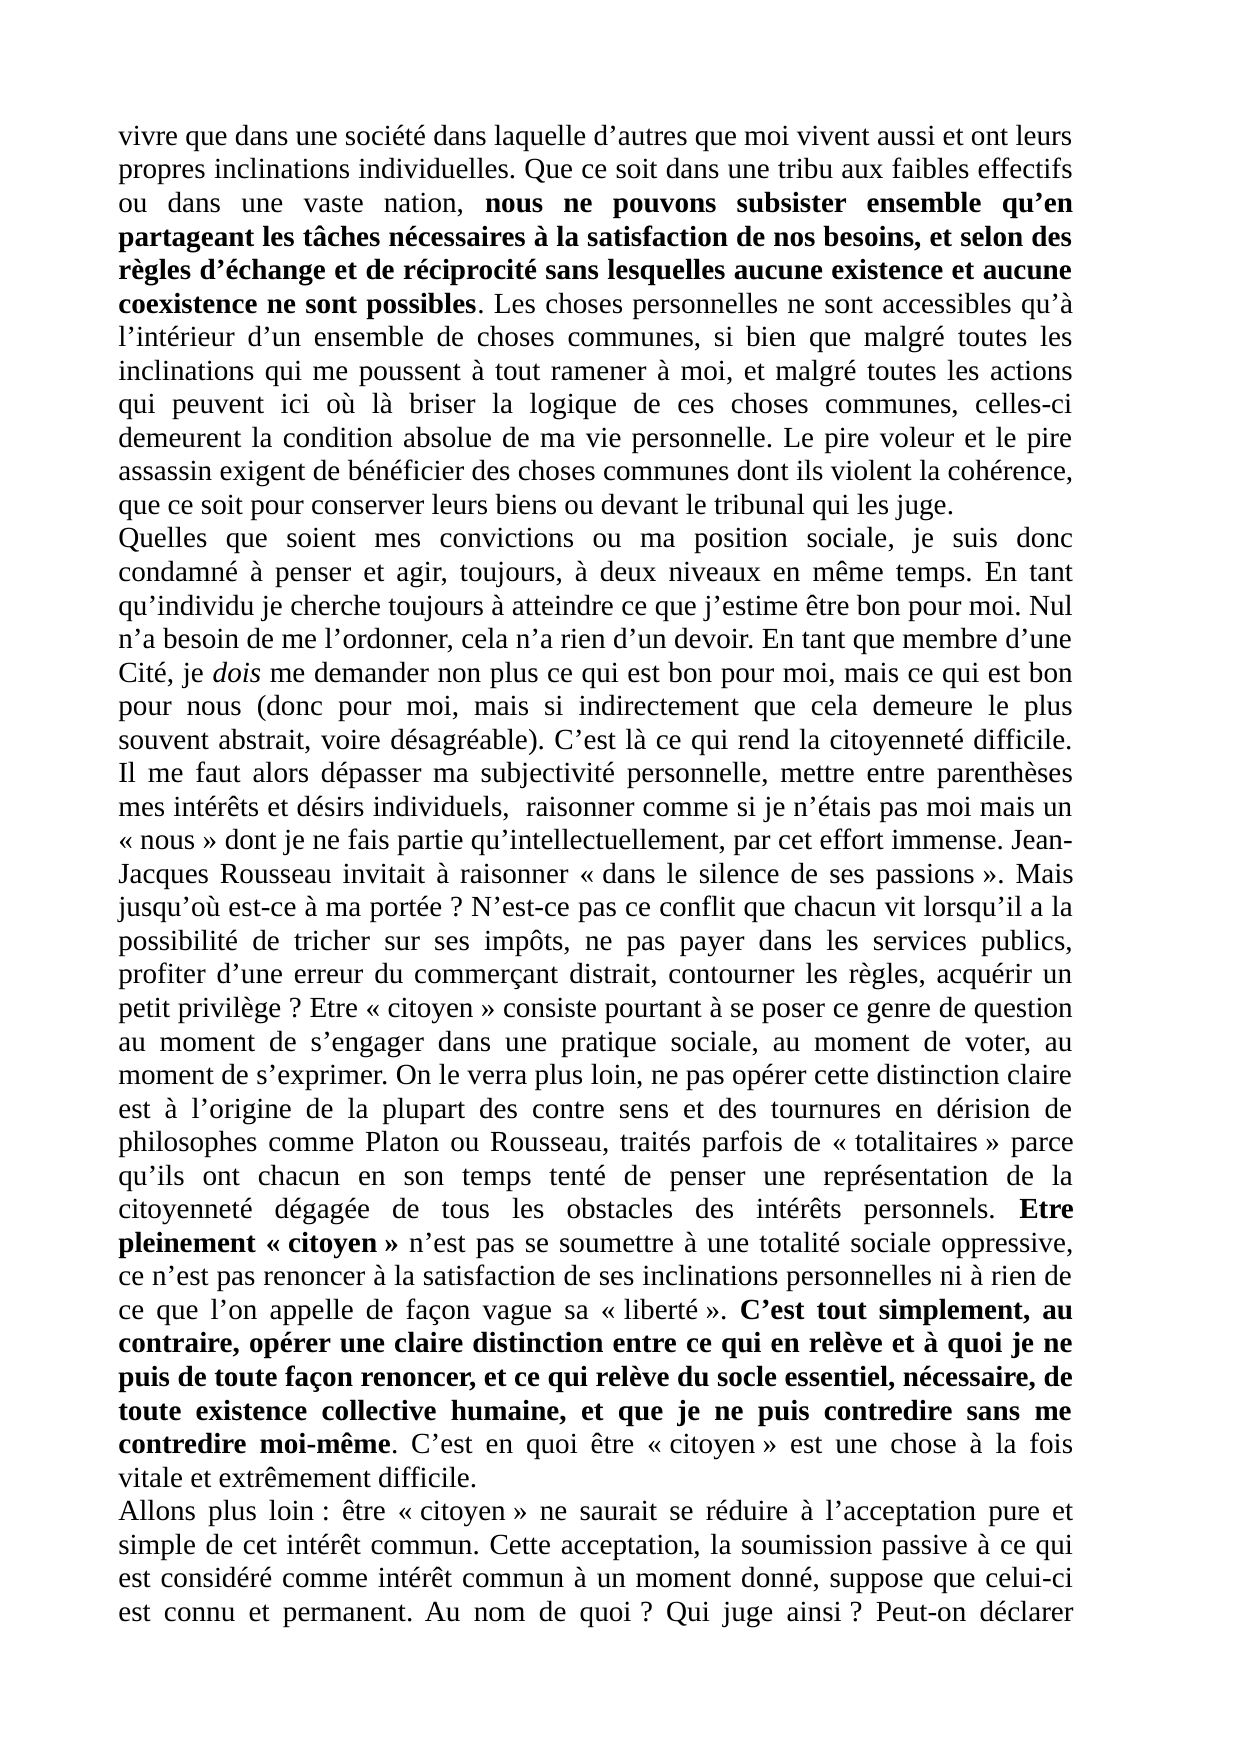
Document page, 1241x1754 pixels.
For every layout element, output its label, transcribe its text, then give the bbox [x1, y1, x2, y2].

text Quelles que soient mes convictions ou ma position sociale, je suis donc condamné à penser et agir, toujours, à deux niveaux en même temps. En tant qu’individu je cherche toujours à atteindre ce que j’estime être bon pour moi. Nul n’a besoin de me l’ordonner, cela n’a rien d’un devoir. En tant que membre d’une Cité, je dois me demander non plus ce qui est bon pour moi, mais ce qui est bon pour nous (donc pour moi, mais si indirectement que cela demeure le plus souvent abstrait, voire désagréable). C’est là ce qui rend la citoyenneté difficile. Il me faut alors dépasser ma subjectivité personnelle, mettre entre parenthèses mes intérêts et désirs individuels, raisonner comme si je n’étais pas moi mais un « nous » dont je ne fais partie qu’intellectuellement, par cet effort immense. Jean-Jacques Rousseau invitait à raisonner « dans le silence de ses passions ». Mais jusqu’où est-ce à ma portée ? N’est-ce pas ce conflit que chacun vit lorsqu’il a la possibilité de tricher sur ses impôts, ne pas payer dans les services publics, profiter d’une erreur du commerçant distrait, contourner les règles, acquérir un petit privilège ? Etre « citoyen » consiste pourtant à se poser ce genre de question au moment de s’engager dans une pratique sociale, au moment de voter, au moment de s’exprimer. On le verra plus loin, ne pas opérer cette distinction claire est à l’origine de la plupart des contre sens et des tournures en dérision de philosophes comme Platon ou Rousseau, traités parfois de « totalitaires » parce qu’ils ont chacun en son temps tenté de penser une représentation de la citoyenneté dégagée de tous les obstacles des intérêts personnels. Etre pleinement « citoyen » n’est pas se soumettre à une totalité sociale oppressive, ce n’est pas renoncer à la satisfaction de ses inclinations personnelles ni à rien de ce que l’on appelle de façon vague sa « liberté ». C’est tout simplement, au contraire, opérer une claire distinction entre ce qui en relève et à quoi je ne puis de toute façon renoncer, et ce qui relève du socle essentiel, nécessaire, de toute existence collective humaine, et que je ne puis contredire sans me contredire moi-même. C’est en quoi être « citoyen » est une chose à la fois vitale et extrêmement difficile. [118, 521, 1074, 1493]
text Allons plus loin : être « citoyen » ne saurait se réduire à l’acceptation pure et simple de cet intérêt commun. Cette acceptation, la soumission passive à ce qui est considéré comme intérêt commun à un moment donné, suppose que celui-ci est connu et permanent. Au nom de quoi ? Qui juge ainsi ? Peut-on déclarer [118, 1493, 1074, 1627]
text vivre que dans une société dans laquelle d’autres que moi vivent aussi et ont leurs propres inclinations individuelles. Que ce soit dans une tribu aux faibles effectifs ou dans une vaste nation, nous ne pouvons subsister ensemble qu’en partageant les tâches nécessaires à la satisfaction de nos besoins, et selon des règles d’échange et de réciprocité sans lesquelles aucune existence et aucune coexistence ne sont possibles. Les choses personnelles ne sont accessibles qu’à l’intérieur d’un ensemble de choses communes, si bien que malgré toutes les inclinations qui me poussent à tout ramener à moi, et malgré toutes les actions qui peuvent ici où là briser la logique de ces choses communes, celles-ci demeurent la condition absolue de ma vie personnelle. Le pire voleur et le pire assassin exigent de bénéficier des choses communes dont ils violent la cohérence, que ce soit pour conserver leurs biens ou devant le tribunal qui les juge. [118, 118, 1074, 521]
